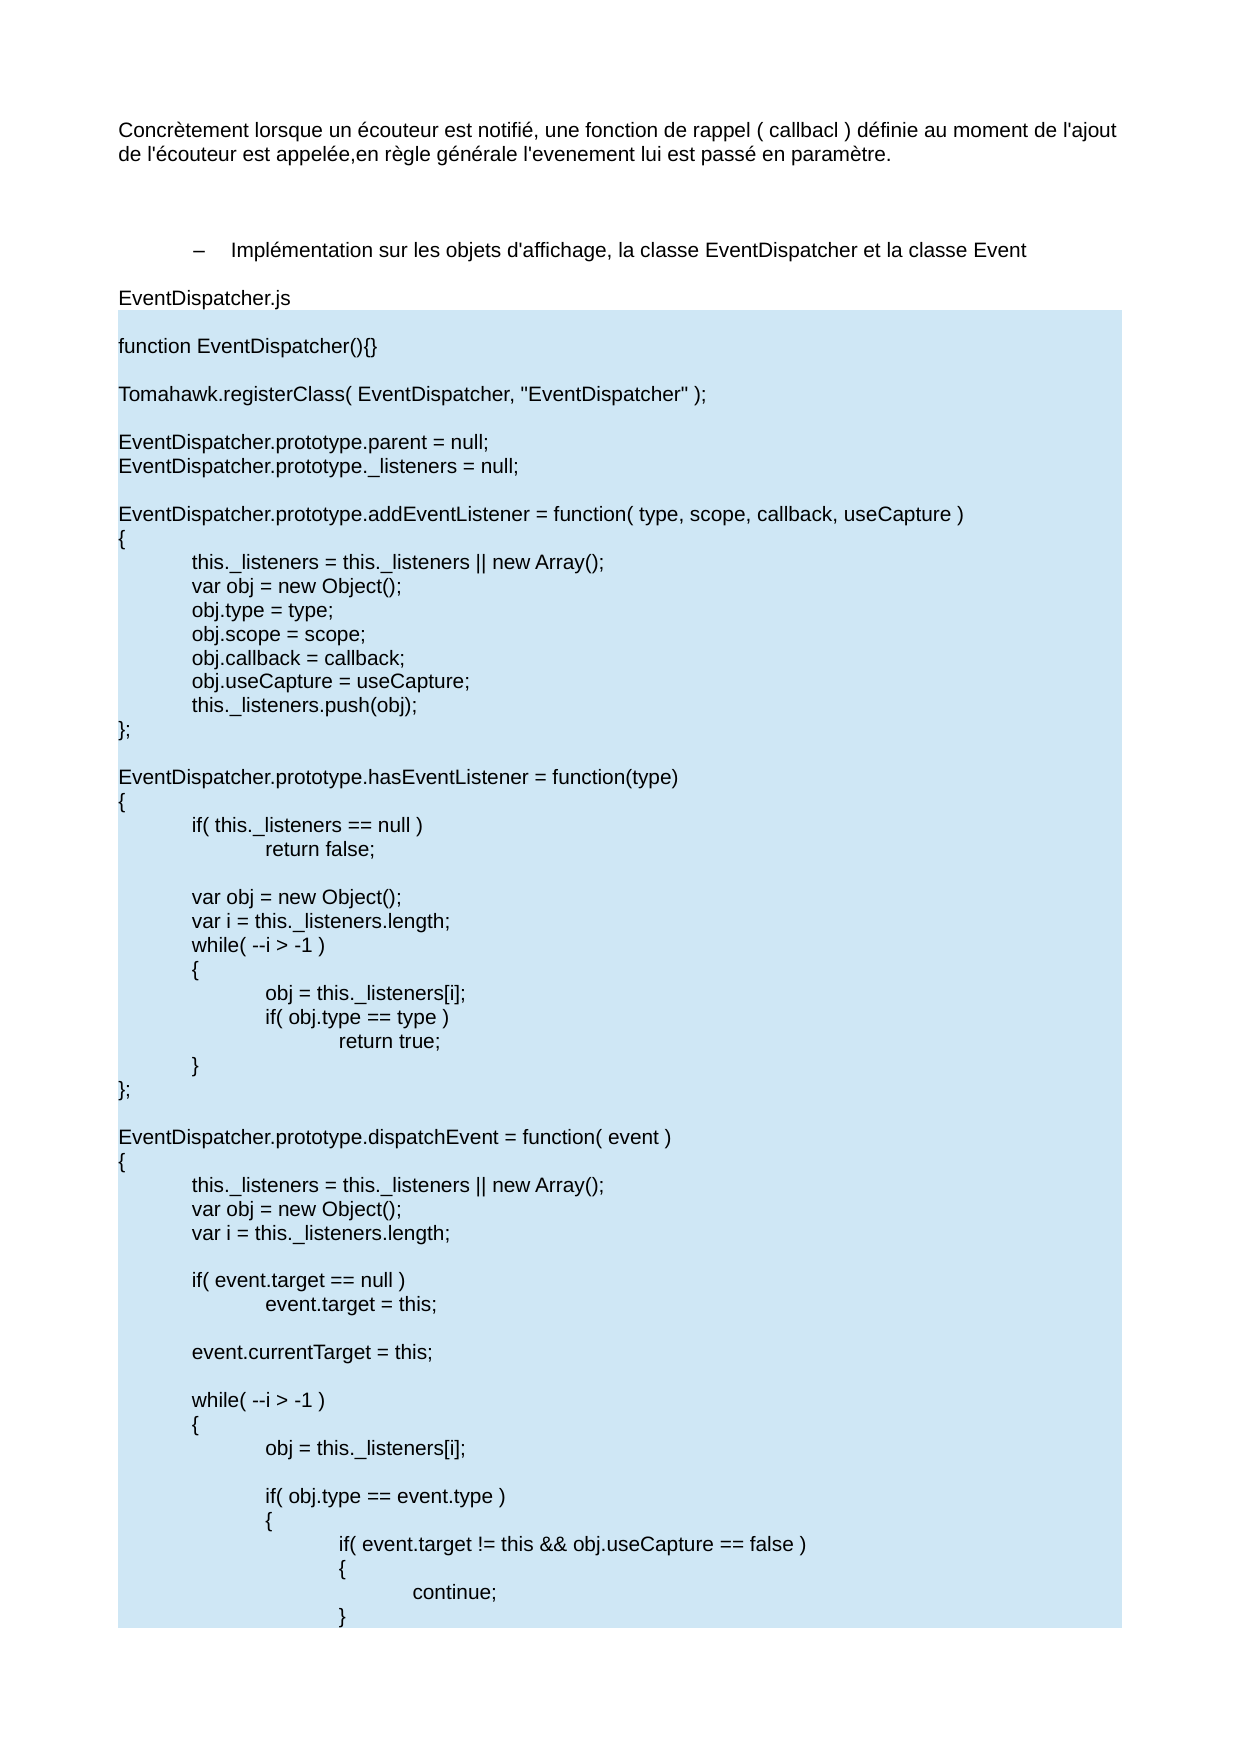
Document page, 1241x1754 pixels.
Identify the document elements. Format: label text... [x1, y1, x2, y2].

text event.target = this; [118, 1292, 1122, 1316]
text var i = this._listeners.length; [118, 1220, 1122, 1244]
text if( event.target != this && obj.useCapture == false ) [118, 1532, 1122, 1556]
text Tomahawk.registerClass( EventDispatcher, "EventDispatcher" ); [118, 382, 1122, 406]
text if( this._listeners == null ) [118, 813, 1122, 837]
text EventDispatcher.prototype.dispatchEvent = function( event ) [118, 1124, 1122, 1148]
text { [118, 526, 1122, 549]
text while( --i > -1 ) [118, 933, 1122, 957]
text }; [118, 717, 1122, 741]
text EventDispatcher.prototype._listeners = null; [118, 454, 1122, 478]
text return true; [118, 1029, 1122, 1053]
text EventDispatcher.prototype.parent = null; [118, 430, 1122, 454]
text function EventDispatcher(){} [118, 334, 1122, 358]
text var i = this._listeners.length; [118, 909, 1122, 933]
text return false; [118, 837, 1122, 861]
text { [118, 789, 1122, 813]
text { [118, 1508, 1122, 1532]
text { [118, 1148, 1122, 1172]
text obj = this._listeners[i]; [118, 981, 1122, 1005]
text var obj = new Object(); [118, 885, 1122, 909]
text this._listeners = this._listeners || new Array(); [118, 549, 1122, 573]
text var obj = new Object(); [118, 573, 1122, 597]
text if( obj.type == event.type ) [118, 1484, 1122, 1508]
text event.currentTarget = this; [118, 1340, 1122, 1364]
text EventDispatcher.prototype.addEventListener = function( type, scope, callback, useCapture ) [118, 502, 1122, 526]
text { [118, 1556, 1122, 1580]
text obj = this._listeners[i]; [118, 1436, 1122, 1460]
text }; [118, 1077, 1122, 1101]
text } [118, 1053, 1122, 1077]
text { [118, 957, 1122, 981]
text obj.useCapture = useCapture; [118, 669, 1122, 693]
text } [118, 1604, 1122, 1628]
text if( obj.type == type ) [118, 1005, 1122, 1029]
text this._listeners = this._listeners || new Array(); [118, 1172, 1122, 1196]
text obj.type = type; [118, 597, 1122, 621]
text if( event.target == null ) [118, 1268, 1122, 1292]
text { [118, 1412, 1122, 1436]
text Concrètement lorsque un écouteur est notifié, une fonction de rappel ( callbacl ) définie au moment de l'ajout de l'écouteur est appelée,en règle générale l'evenement lui est passé en paramètre. [118, 118, 1122, 166]
text while( --i > -1 ) [118, 1388, 1122, 1412]
text continue; [118, 1580, 1122, 1604]
text var obj = new Object(); [118, 1196, 1122, 1220]
text obj.scope = scope; [118, 621, 1122, 645]
text EventDispatcher.prototype.hasEventListener = function(type) [118, 765, 1122, 789]
text EventDispatcher.js [118, 286, 1122, 310]
text obj.callback = callback; [118, 645, 1122, 669]
list Implémentation sur les objets d'affichage, la classe EventDispatcher et la classe Event [193, 238, 1122, 262]
text this._listeners.push(obj); [118, 693, 1122, 717]
